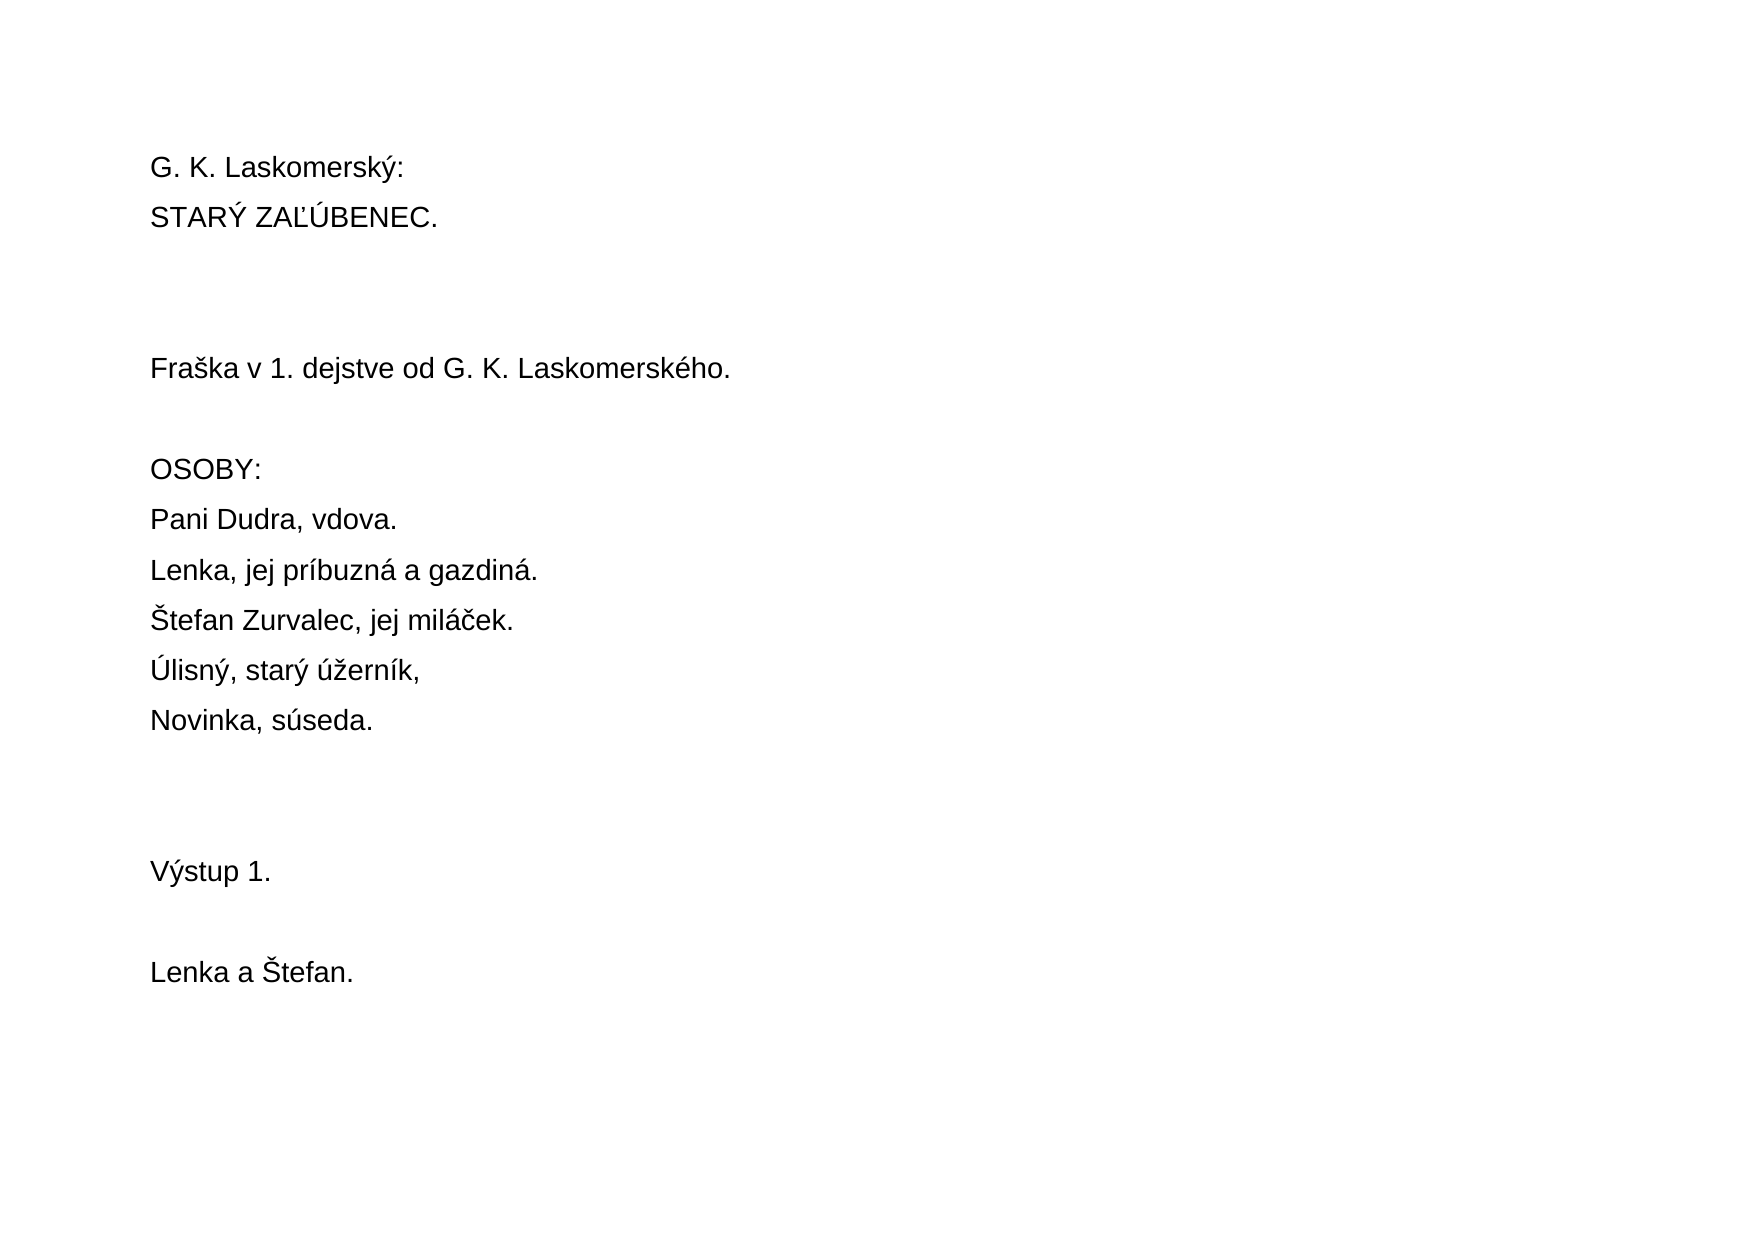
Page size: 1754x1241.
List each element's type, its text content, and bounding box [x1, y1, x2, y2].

text Fraška v 1. dejstve od G. K. Laskomerského. [150, 351, 1243, 385]
text Úlisný, starý úžerník, [150, 653, 1243, 687]
text Pani Dudra, vdova. [150, 502, 1243, 536]
text Novinka, súseda. [150, 703, 1243, 737]
text Výstup 1. [150, 854, 1243, 888]
text Lenka, jej príbuzná a gazdiná. [150, 552, 1243, 586]
text OSOBY: [150, 452, 1243, 485]
text G. K. Laskomerský: [150, 150, 1243, 183]
text Štefan Zurvalec, jej miláček. [150, 603, 1243, 636]
text Lenka a Štefan. [150, 955, 1243, 988]
subtitle STARÝ ZAĽÚBENEC. [150, 200, 1243, 234]
